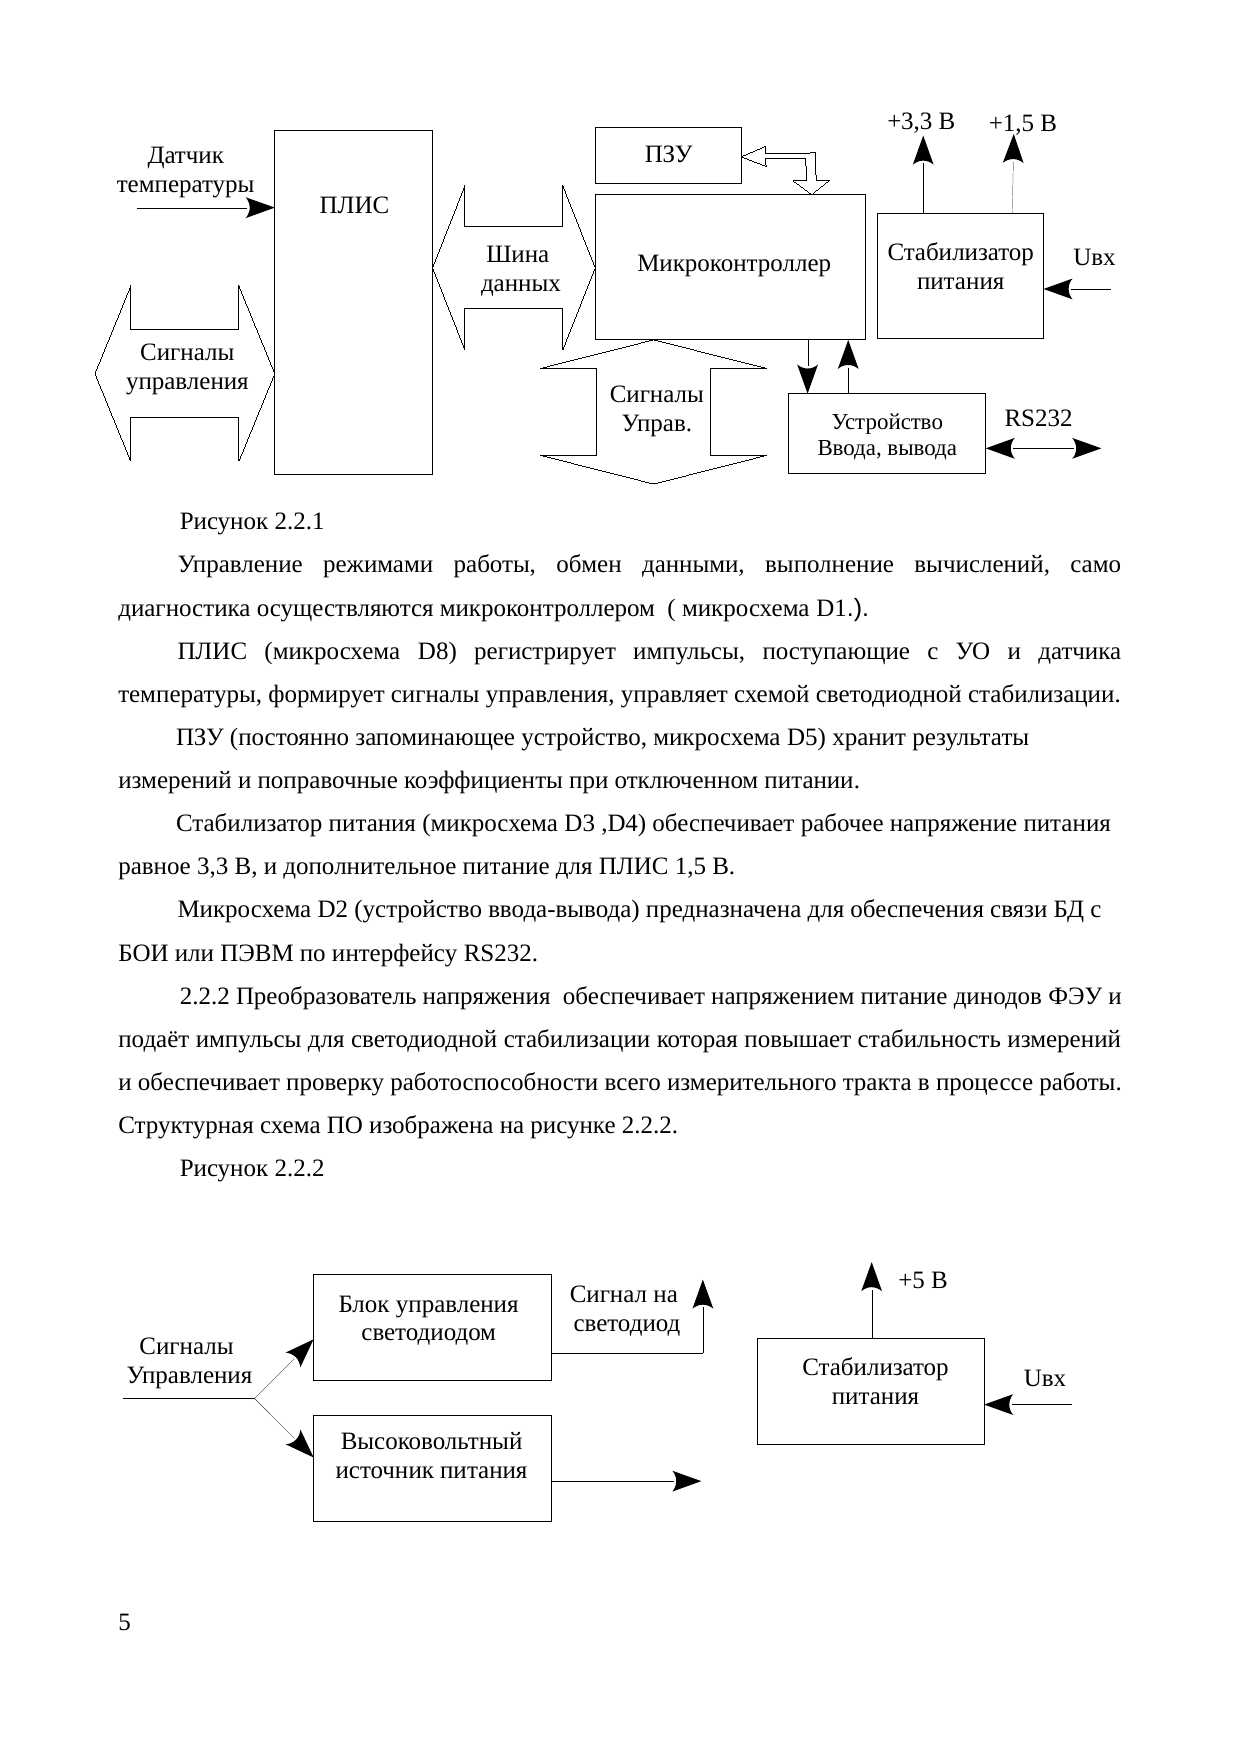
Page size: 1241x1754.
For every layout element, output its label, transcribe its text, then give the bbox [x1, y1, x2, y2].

text Стабилизатор питания (микросхема D3 ,D4) обеспечивает рабочее напряжение питания равное 3,3 В, и дополнительное питание для ПЛИС 1,5 В. [118, 808, 1122, 880]
text Микросхема D2 (устройство ввода-вывода) предназначена для обеспечения связи БД с БОИ или ПЭВМ по интерфейсу RS232. [118, 894, 1122, 966]
text Управление режимами работы, обмен данными, выполнение вычислений, само диагностика осуществляются микроконтроллером ( микросхема D1.). [118, 549, 1122, 621]
text Рисунок 2.2.1 [118, 506, 1122, 535]
text ПЛИС (микросхема D8) регистрирует импульсы, поступающие с УО и датчика температуры, формирует сигналы управления, управляет схемой светодиодной стабилизации. [118, 636, 1122, 708]
text 2.2.2 Преобразователь напряжения обеспечивает напряжением питание динодов ФЭУ и подаёт импульсы для светодиодной стабилизации которая повышает стабильность измерений и обеспечивает проверку работоспособности всего измерительного тракта в процессе работы. Структурная схема ПО изображена на рисунке 2.2.2. [118, 981, 1122, 1139]
text Рисунок 2.2.2 [118, 1153, 1122, 1182]
text ПЗУ (постоянно запоминающее устройство, микросхема D5) хранит результаты измерений и поправочные коэффициенты при отключенном питании. [118, 722, 1122, 794]
